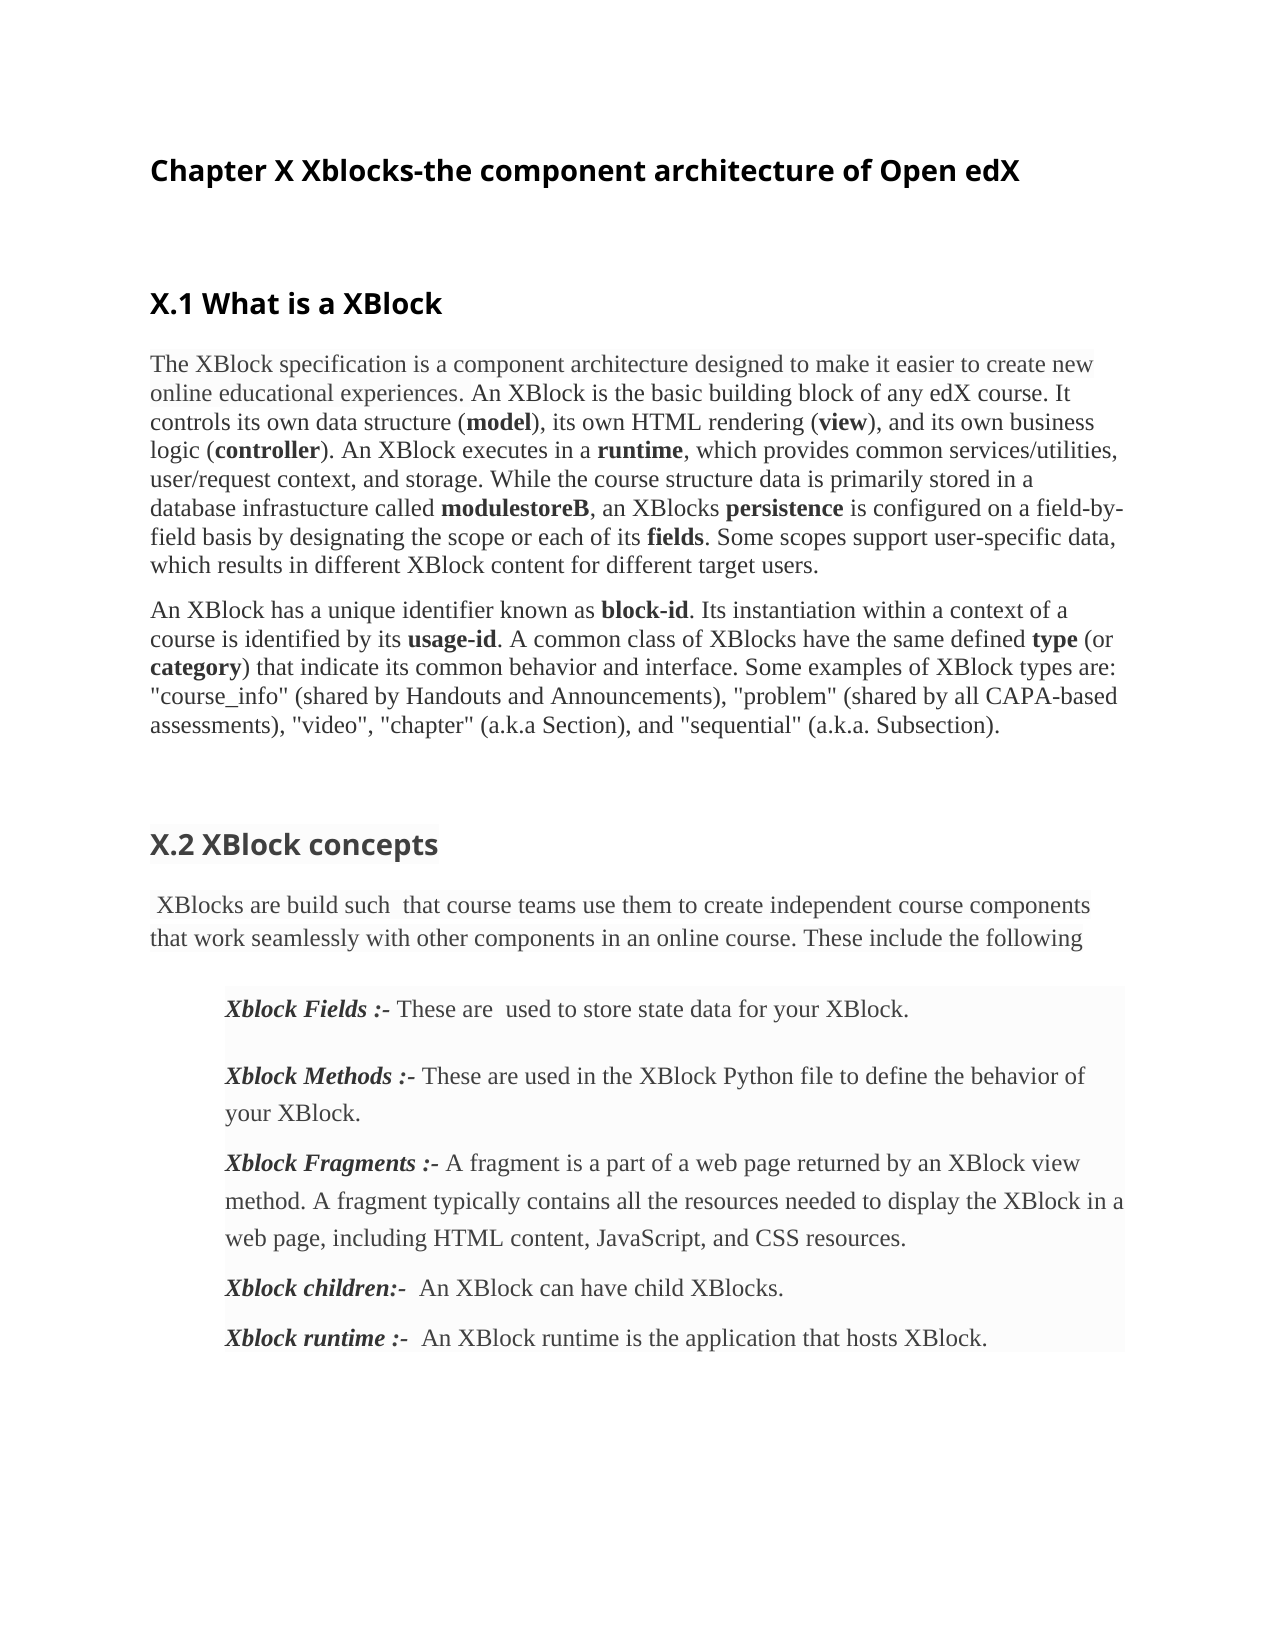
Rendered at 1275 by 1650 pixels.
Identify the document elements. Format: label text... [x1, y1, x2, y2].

text An XBlock has a unique identifier known as block-id. Its instantiation within a context of a course is identified by its usage-id. A common class of XBlocks have the same defined type (or category) that indicate its common behavior and interface. Some examples of XBlock types are: "course_info" (shared by Handouts and Announcements), "problem" (shared by all CAPA-based assessments), "video", "chapter" (a.k.a Section), and "sequential" (a.k.a. Subsection). [150, 595, 1125, 739]
text The XBlock specification is a component architecture designed to make it easier to create new online educational experiences. An XBlock is the basic building block of any edX course. It controls its own data structure (model), its own HTML rendering (view), and its own business logic (controller). An XBlock executes in a runtime, which provides common services/utilities, user/request context, and storage. While the course structure data is primarily stored in a database infrastucture called modulestoreB, an XBlocks persistence is configured on a field-by-field basis by designating the scope or each of its fields. Some scopes support user-specific data, which results in different XBlock content for different target users. [150, 349, 1125, 579]
text X.1 What is a XBlock [150, 283, 1125, 323]
text Xblock Fragments :- A fragment is a part of a web page returned by an XBlock view method. A fragment typically contains all the resources needed to display the XBlock in a web page, including HTML content, JavaScript, and CSS resources. [225, 1140, 1125, 1252]
text Xblock children:- An XBlock can have child XBlocks. [225, 1265, 1125, 1302]
text XBlocks are build such that course teams use them to create independent course components that work seamlessly with other components in an online course. These include the following [150, 890, 1125, 952]
text X.2 XBlock concepts [150, 824, 1125, 864]
text Xblock Methods :- These are used in the XBlock Python file to define the behavior of your XBlock. [225, 1052, 1125, 1127]
text Xblock runtime :- An XBlock runtime is the application that hosts XBlock. [225, 1315, 1125, 1352]
text Xblock Fields :- These are used to store state data for your XBlock. [225, 986, 1125, 1023]
text Chapter X Xblocks-the component architecture of Open edX [150, 150, 1125, 190]
